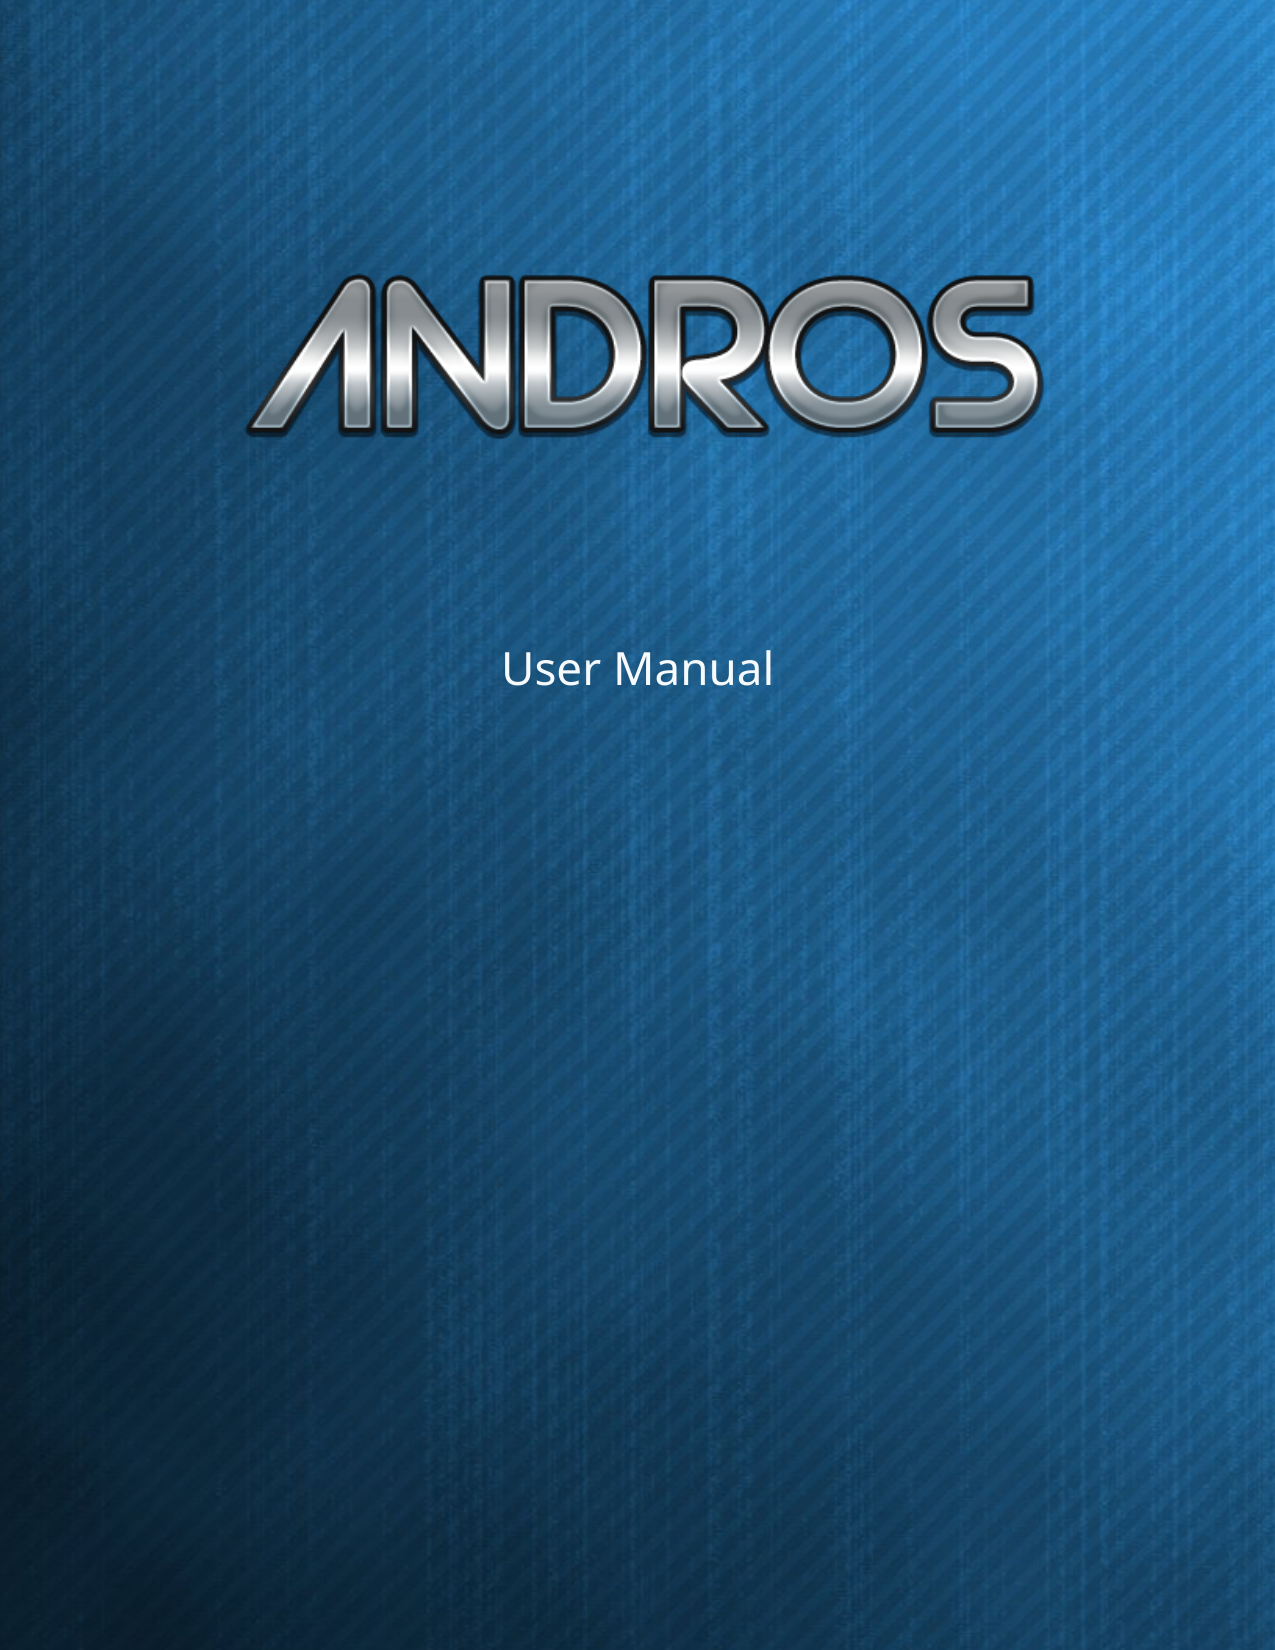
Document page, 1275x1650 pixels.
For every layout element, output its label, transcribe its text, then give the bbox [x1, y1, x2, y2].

picture [0, 0, 1275, 636]
picture [0, 699, 1275, 1650]
text User Manual [0, 636, 1275, 699]
